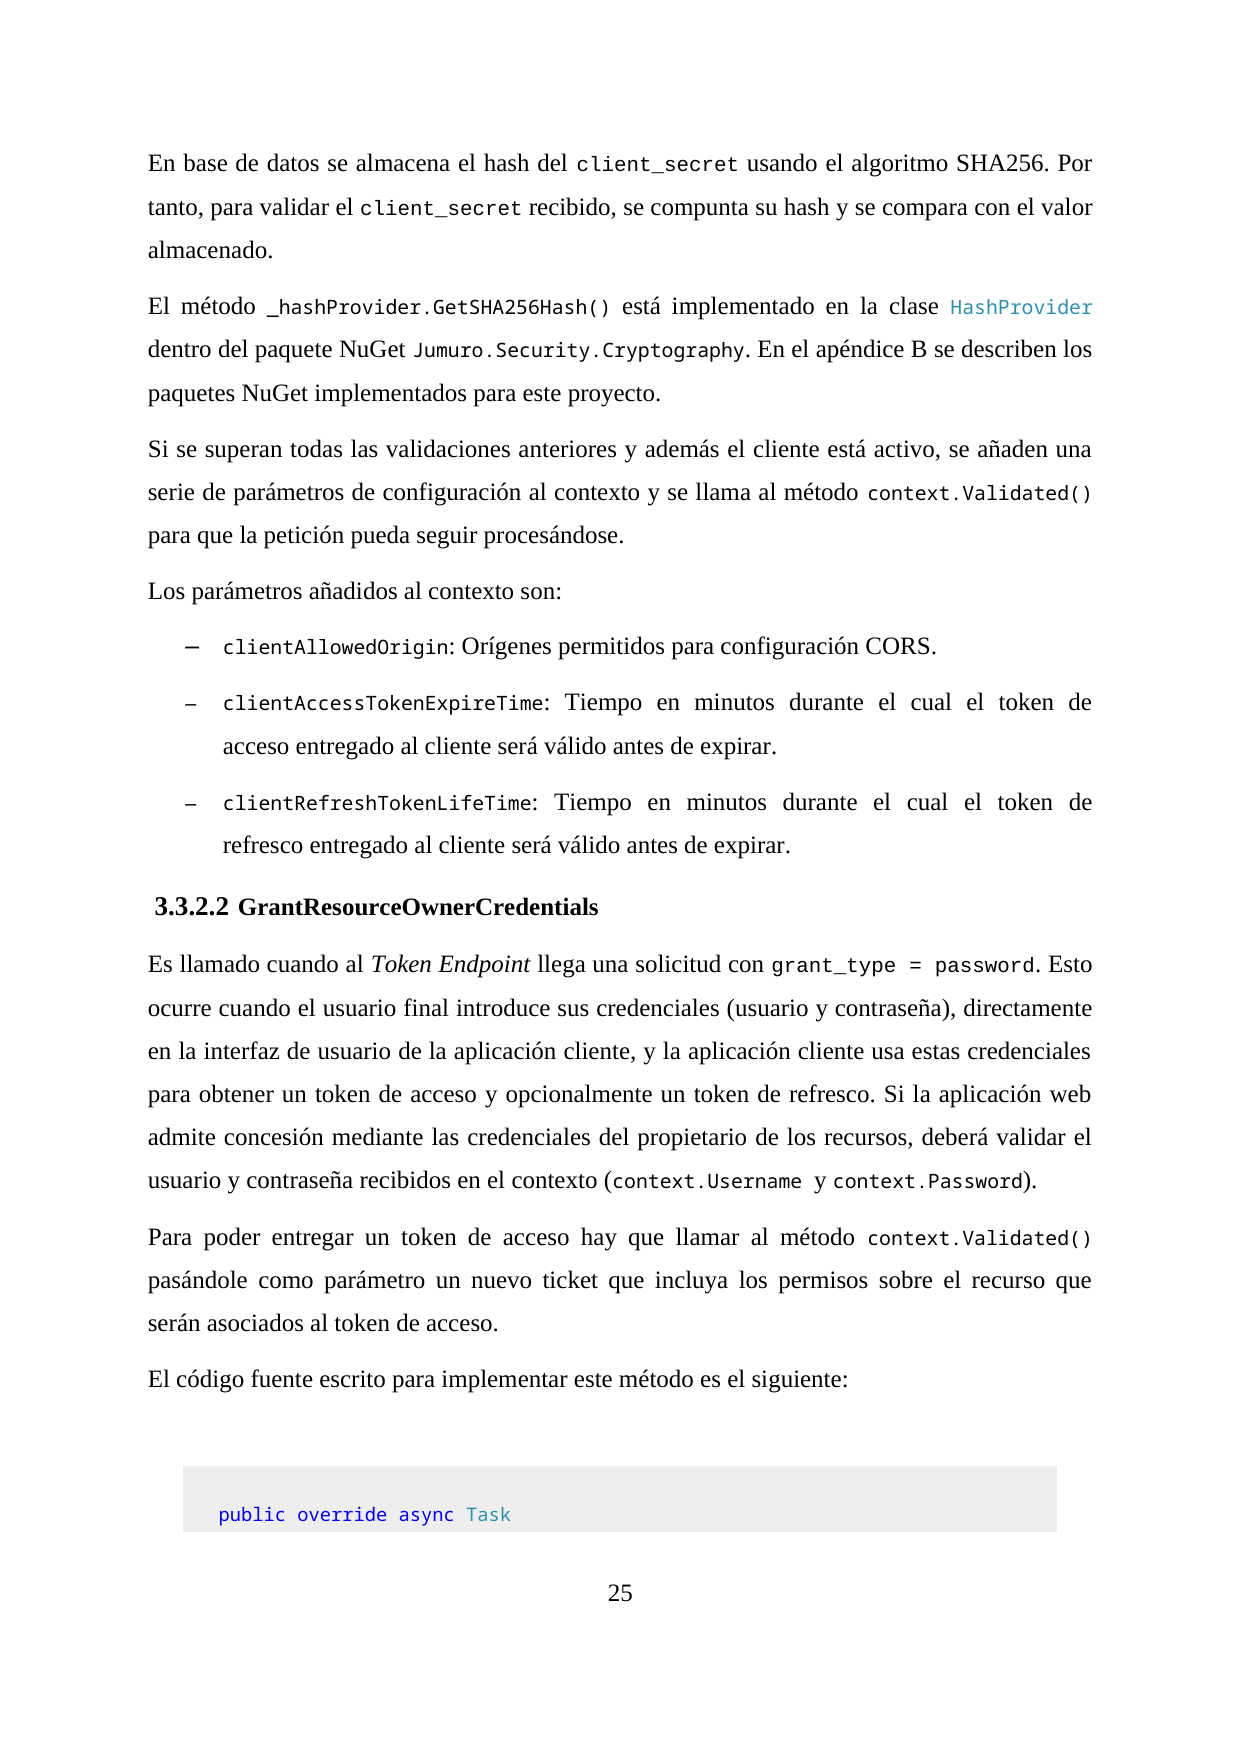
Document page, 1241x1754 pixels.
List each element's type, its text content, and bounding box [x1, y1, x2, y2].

text Los parámetros añadidos al contexto son: [148, 576, 1093, 604]
subtitle GrantResourceOwnerCredentials [148, 890, 1093, 921]
table_header public override async Task [183, 1466, 1057, 1532]
text Si se superan todas las validaciones anteriores y además el cliente está activo, se añaden una serie de parámetros de configuración al contexto y se llama al método context.Validated() para que la petición pueda seguir procesándose. [148, 434, 1093, 549]
text Es llamado cuando al Token Endpoint llega una solicitud con grant_type = password. Esto ocurre cuando el usuario final introduce sus credenciales (usuario y contraseña), directamente en la interfaz de usuario de la aplicación cliente, y la aplicación cliente usa estas credenciales para obtener un token de acceso y opcionalmente un token de refresco. Si la aplicación web admite concesión mediante las credenciales del propietario de los recursos, deberá validar el usuario y contraseña recibidos en el contexto (context.Username y context.Password). [148, 949, 1093, 1194]
text En base de datos se almacena el hash del client_secret usando el algoritmo SHA256. Por tanto, para validar el client_secret recibido, se compunta su hash y se compara con el valor almacenado. [148, 148, 1093, 264]
list clientRefreshTokenLifeTime: Tiempo en minutos durante el cual el token de refresco entregado al cliente será válido antes de expirar. [185, 787, 1093, 859]
text El código fuente escrito para implementar este método es el siguiente: [148, 1364, 1093, 1392]
list clientAccessTokenExpireTime: Tiempo en minutos durante el cual el token de acceso entregado al cliente será válido antes de expirar. [185, 687, 1093, 760]
text El método _hashProvider.GetSHA256Hash() está implementado en la clase HashProvider dentro del paquete NuGet Jumuro.Security.Cryptography. En el apéndice B se describen los paquetes NuGet implementados para este proyecto. [148, 291, 1093, 407]
text Para poder entregar un token de acceso hay que llamar al método context.Validated() pasándole como parámetro un nuevo ticket que incluya los permisos sobre el recurso que serán asociados al token de acceso. [148, 1222, 1093, 1337]
list clientAllowedOrigin: Orígenes permitidos para configuración CORS. [185, 631, 1093, 661]
